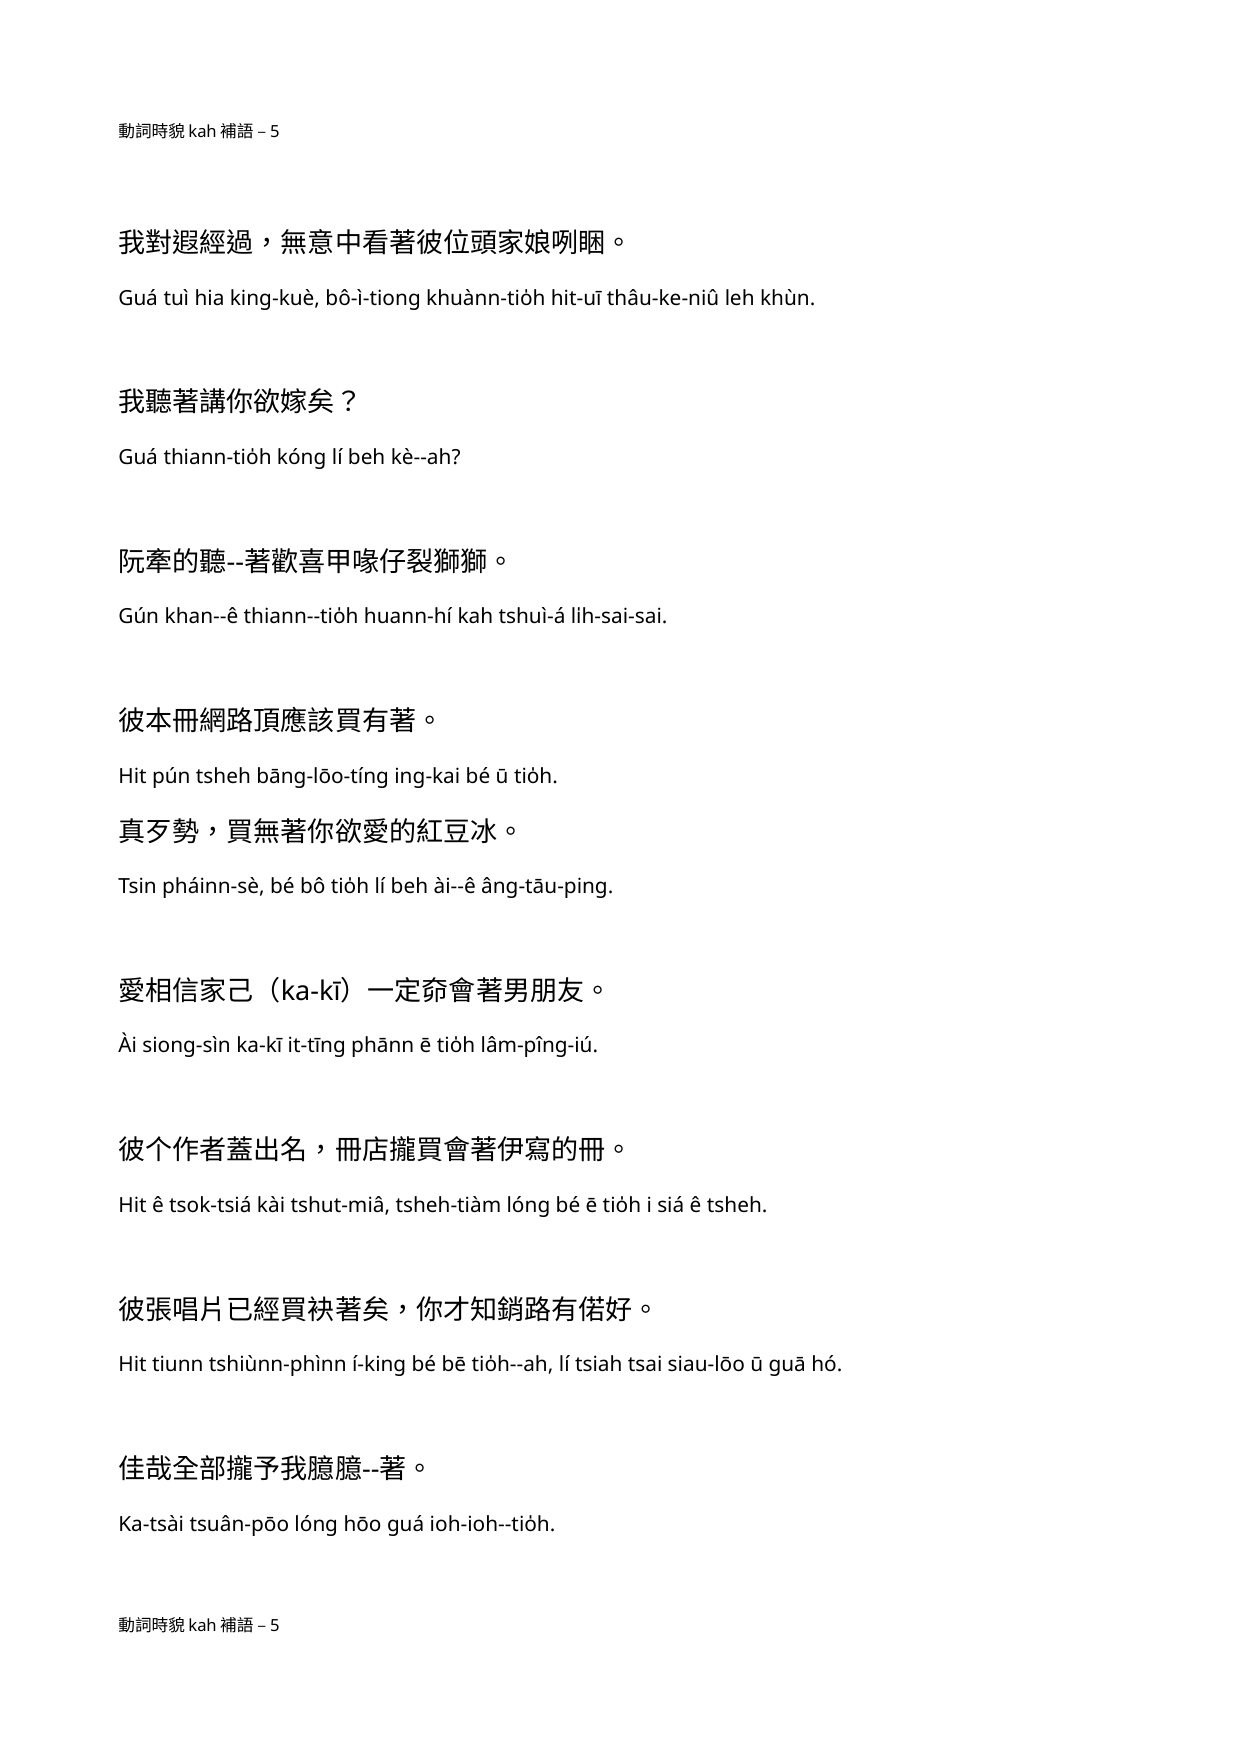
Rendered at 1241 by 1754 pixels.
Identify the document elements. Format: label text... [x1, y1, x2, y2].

text Tsin pháinn-sè, bé bô tio̍h lí beh ài--ê âng-tāu-ping. [118, 871, 1122, 899]
text 彼个作者蓋出名，冊店攏買會著伊寫的冊。 [118, 1128, 1122, 1168]
text 彼本冊網路頂應該買有著。 [118, 699, 1122, 738]
text 佳哉全部攏予我臆臆--著。 [118, 1447, 1122, 1486]
text Ài siong-sìn ka-kī it-tīng phānn ē tio̍h lâm-pîng-iú. [118, 1031, 1122, 1059]
text Hit pún tsheh bāng-lōo-tíng ing-kai bé ū tio̍h. [118, 761, 1122, 789]
text 阮牽的聽--著歡喜甲喙仔裂獅獅。 [118, 540, 1122, 579]
text 我聽著講你欲嫁矣？ [118, 380, 1122, 419]
text Hit tiunn tshiùnn-phìnn í-king bé bē tio̍h--ah, lí tsiah tsai siau-lōo ū guā hó. [118, 1349, 1122, 1378]
text Hit ê tsok-tsiá kài tshut-miâ, tsheh-tiàm lóng bé ē tio̍h i siá ê tsheh. [118, 1190, 1122, 1218]
text Guá tuì hia king-kuè, bô-ì-tiong khuànn-tio̍h hit-uī thâu-ke-niû leh khùn. [118, 283, 1122, 311]
text 我對遐經過，無意中看著彼位頭家娘咧睏。 [118, 221, 1122, 260]
text 真歹勢，買無著你欲愛的紅豆冰。 [118, 809, 1122, 849]
text 彼張唱片已經買袂著矣，你才知銷路有偌好。 [118, 1288, 1122, 1327]
text 愛相信家己（ka-kī）一定奅會著男朋友。 [118, 969, 1122, 1008]
text Gún khan--ê thiann--tio̍h huann-hí kah tshuì-á li̍h-sai-sai. [118, 601, 1122, 630]
text Guá thiann-tio̍h kóng lí beh kè--ah? [118, 442, 1122, 470]
text Ka-tsài tsuân-pōo lóng hōo guá ioh-ioh--tio̍h. [118, 1509, 1122, 1537]
